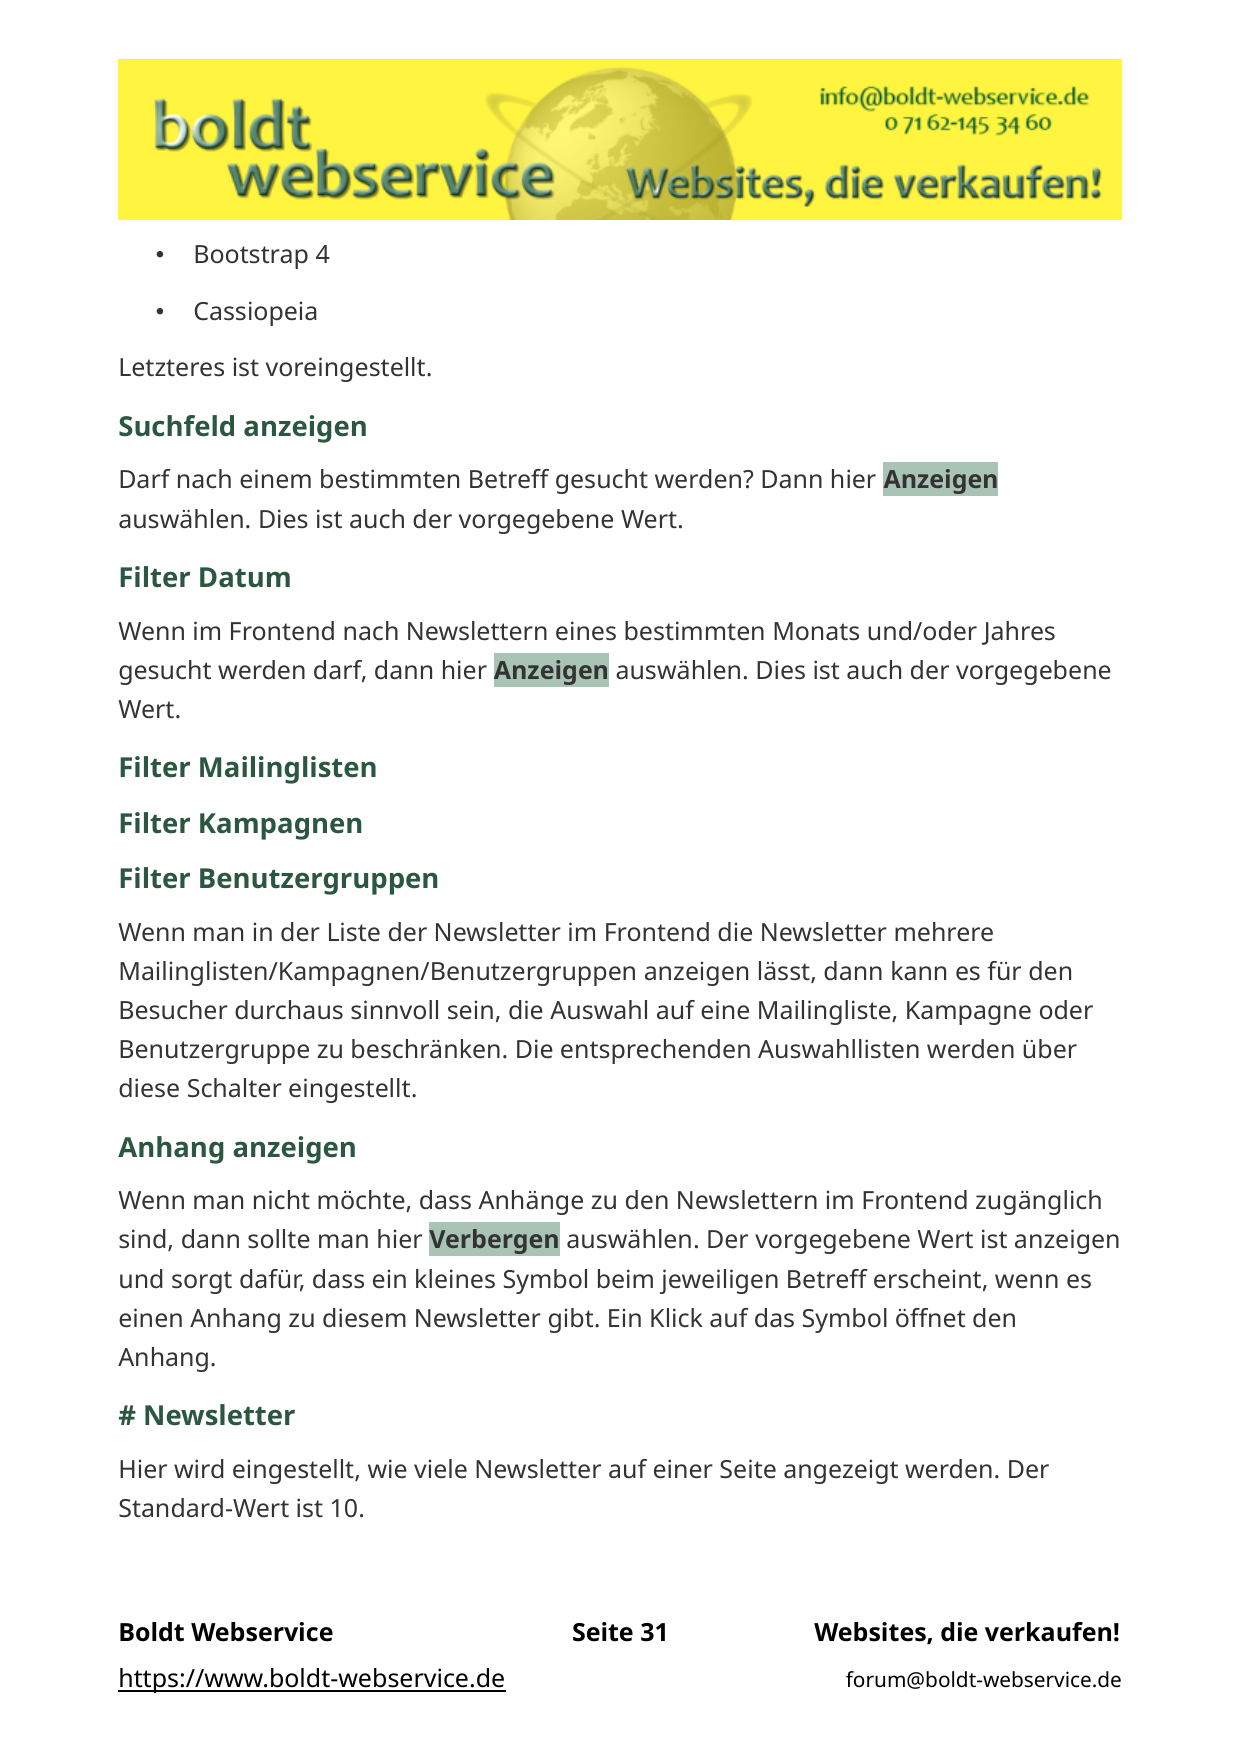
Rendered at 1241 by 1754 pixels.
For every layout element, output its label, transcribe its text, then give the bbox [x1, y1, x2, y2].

subtitle Filter Mailinglisten [118, 748, 1122, 786]
subtitle # Newsletter [118, 1396, 1122, 1434]
list Cassiopeia [156, 293, 1122, 327]
subtitle Filter Datum [118, 558, 1122, 596]
picture [118, 59, 1123, 220]
subtitle Filter Kampagnen [118, 804, 1122, 841]
text Darf nach einem bestimmten Betreff gesucht werden? Dann hier Anzeigen auswählen. Dies ist auch der vorgegebene Wert. [118, 462, 1122, 535]
text Hier wird eingestellt, wie viele Newsletter auf einer Seite angezeigt werden. Der Standard-Wert ist 10. [118, 1452, 1122, 1525]
subtitle Anhang anzeigen [118, 1128, 1122, 1165]
text Wenn man nicht möchte, dass Anhänge zu den Newslettern im Frontend zugänglich sind, dann sollte man hier Verbergen auswählen. Der vorgegebene Wert ist anzeigen und sorgt dafür, dass ein kleines Symbol beim jeweiligen Betreff erscheint, wenn es einen Anhang zu diesem Newsletter gibt. Ein Klick auf das Symbol öffnet den Anhang. [118, 1183, 1122, 1374]
text Wenn im Frontend nach Newslettern eines bestimmten Monats und/oder Jahres gesucht werden darf, dann hier Anzeigen auswählen. Dies ist auch der vorgegebene Wert. [118, 613, 1122, 726]
list Bootstrap 4 [156, 236, 1122, 270]
subtitle Filter Benutzergruppen [118, 859, 1122, 896]
text Wenn man in der Liste der Newsletter im Frontend die Newsletter mehrere Mailinglisten/Kampagnen/Benutzergruppen anzeigen lässt, dann kann es für den Besucher durchaus sinnvoll sein, die Auswahl auf eine Mailingliste, Kampagne oder Benutzergruppe zu beschränken. Die entsprechenden Auswahllisten werden über diese Schalter eingestellt. [118, 914, 1122, 1105]
text Letzteres ist voreingestellt. [118, 350, 1122, 384]
subtitle Suchfeld anzeigen [118, 407, 1122, 444]
